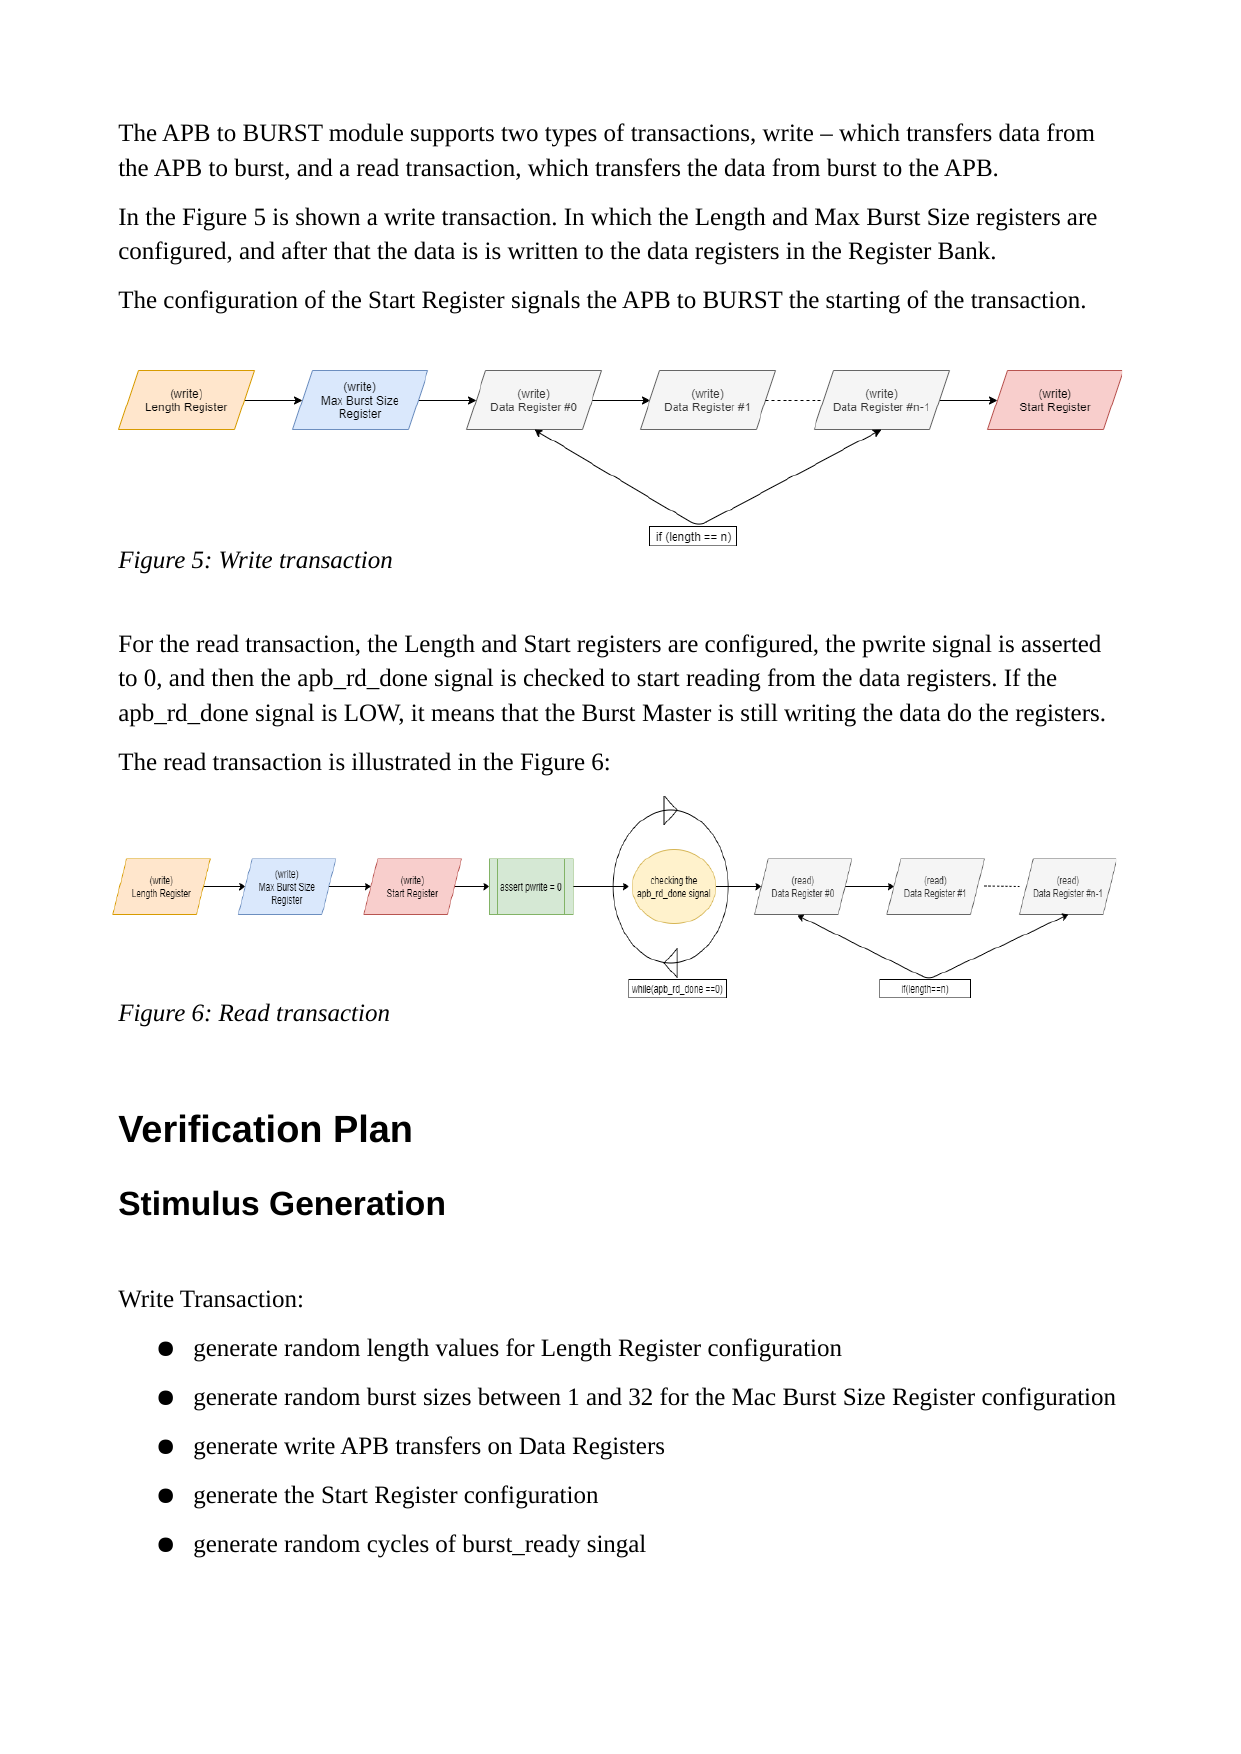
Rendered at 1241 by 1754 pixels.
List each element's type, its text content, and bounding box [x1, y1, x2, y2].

text The read transaction is illustrated in the Figure 6: [118, 747, 1122, 776]
subtitle Verification Plan [118, 1107, 1122, 1150]
subtitle Stimulus Generation [118, 1183, 1122, 1222]
list generate write APB transfers on Data Registers [156, 1431, 1122, 1460]
text Write Transaction: [118, 1284, 1122, 1312]
text Figure 5: Write transaction [118, 546, 1122, 574]
list generate random cycles of burst_ready singal [156, 1529, 1122, 1558]
text In the Figure 5 is shown a write transaction. In which the Length and Max Burst Size registers are configured, and after that the data is is written to the data registers in the Register Bank. [118, 202, 1122, 265]
text The configuration of the Start Register signals the APB to BURST the starting of the transaction. [118, 285, 1122, 314]
list generate the Start Register configuration [156, 1480, 1122, 1509]
picture [112, 796, 1117, 998]
list generate random length values for Length Register configuration [156, 1333, 1122, 1362]
text For the read transaction, the Length and Start registers are configured, the pwrite signal is asserted to 0, and then the apb_rd_done signal is checked to start reading from the data registers. If the apb_rd_done signal is LOW, it means that the Burst Master is still writing the data do the registers. [118, 629, 1122, 727]
text Figure 6: Read transaction [118, 808, 1122, 1027]
list generate random burst sizes between 1 and 32 for the Mac Burst Size Register configuration [156, 1382, 1122, 1411]
text The APB to BURST module supports two types of transactions, write – which transfers data from the APB to burst, and a read transaction, which transfers the data from burst to the APB. [118, 118, 1122, 181]
picture [118, 370, 1123, 546]
